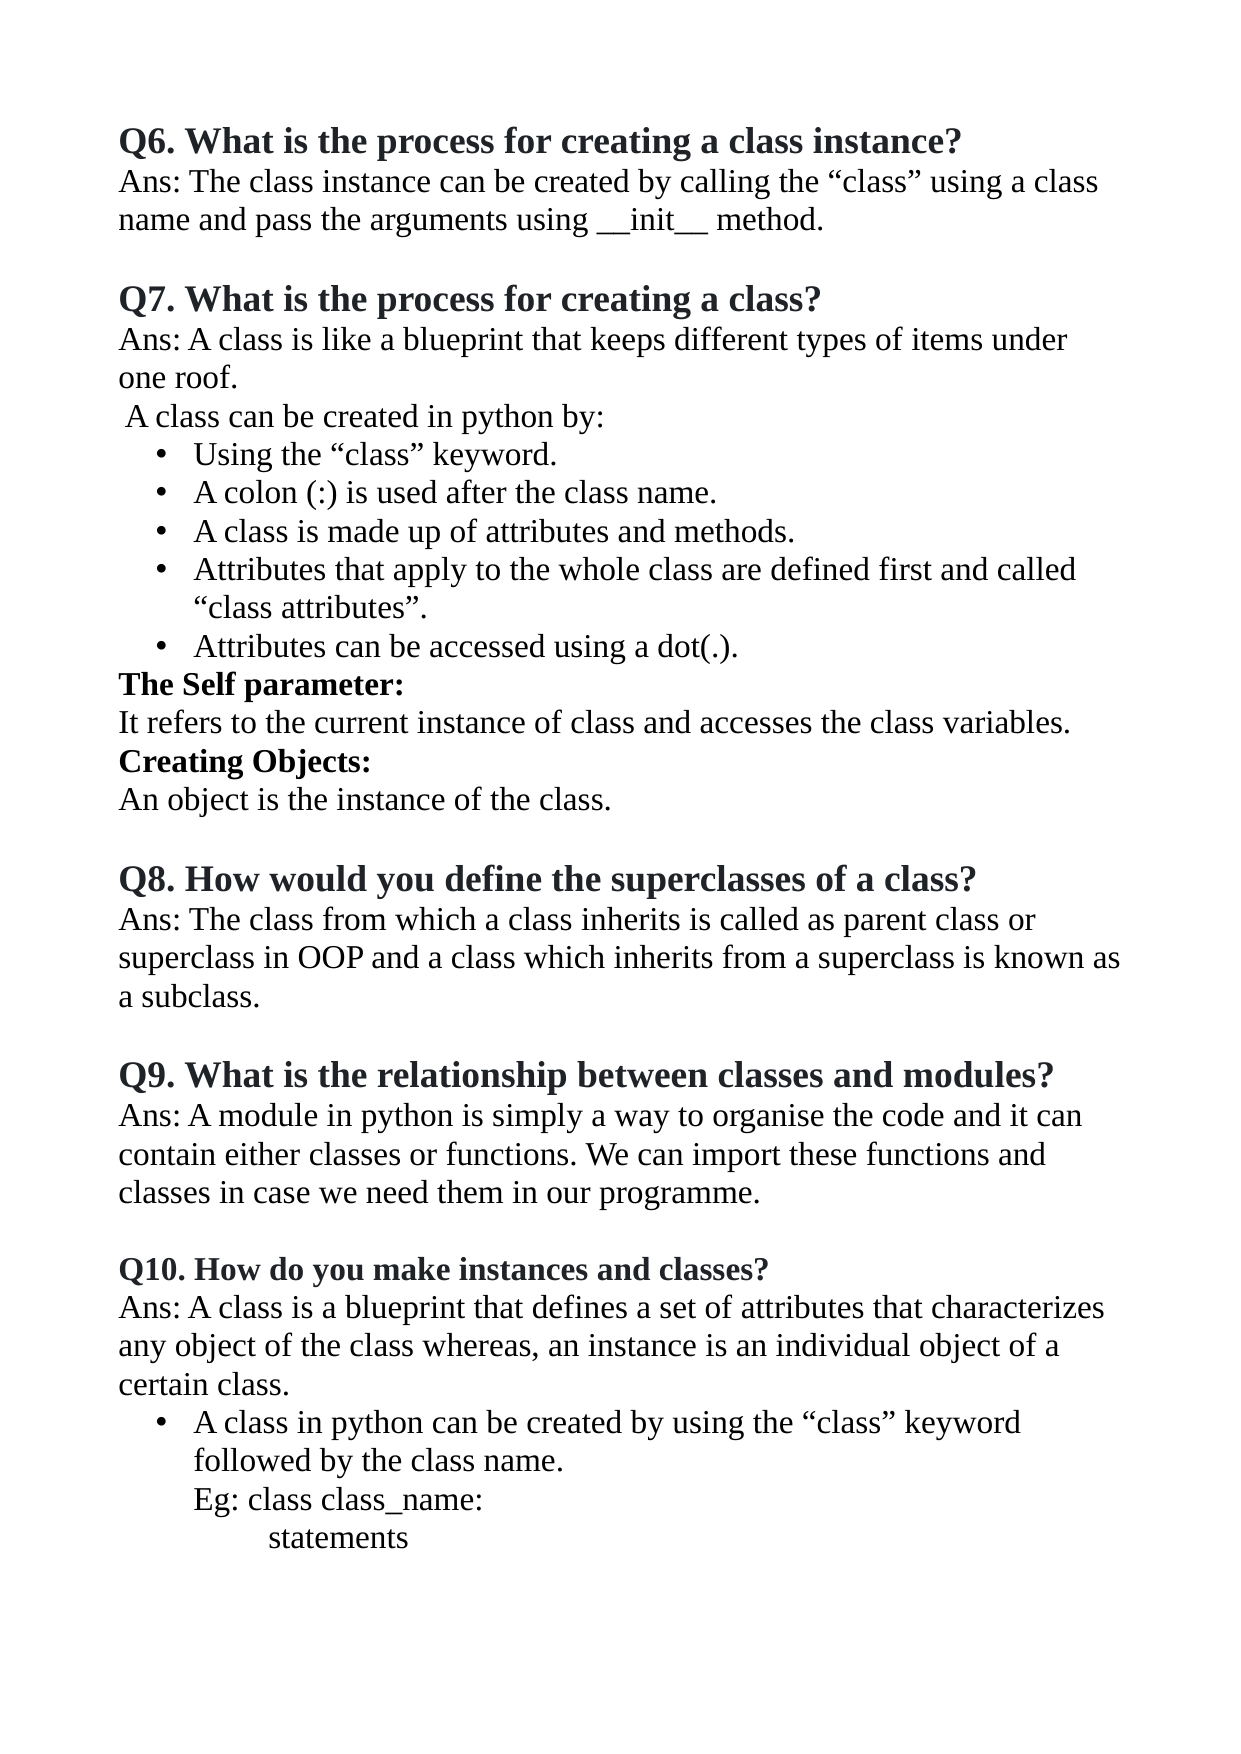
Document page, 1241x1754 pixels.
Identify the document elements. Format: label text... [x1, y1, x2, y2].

text Q6. What is the process for creating a class instance? [118, 118, 1122, 161]
list statements [156, 1517, 1122, 1556]
text Creating Objects: [118, 741, 1122, 779]
list Using the “class” keyword. [156, 434, 1122, 473]
text Q7. What is the process for creating a class? [118, 276, 1122, 319]
text The Self parameter: [118, 664, 1122, 703]
list Attributes can be accessed using a dot(.). [156, 626, 1122, 664]
text Ans: A module in python is simply a way to organise the code and it can contain either classes or functions. We can import these functions and classes in case we need them in our programme. [118, 1096, 1122, 1211]
text It refers to the current instance of class and accesses the class variables. [118, 703, 1122, 741]
text Ans: The class instance can be created by calling the “class” using a class name and pass the arguments using __init__ method. [118, 161, 1122, 238]
list Attributes that apply to the whole class are defined first and called “class attributes”. [156, 549, 1122, 626]
text Q8. How would you define the superclasses of a class? [118, 856, 1122, 899]
text Ans: A class is like a blueprint that keeps different types of items under one roof. [118, 319, 1122, 396]
text An object is the instance of the class. [118, 779, 1122, 818]
text Ans: The class from which a class inherits is called as parent class or superclass in OOP and a class which inherits from a superclass is known as a subclass. [118, 899, 1122, 1014]
text Q9. What is the relationship between classes and modules? [118, 1052, 1122, 1096]
text A class can be created in python by: [118, 396, 1122, 434]
list Eg: class class_name: [156, 1479, 1122, 1517]
list A class in python can be created by using the “class” keyword followed by the class name. [156, 1402, 1122, 1479]
text Q10. How do you make instances and classes? [118, 1249, 1122, 1287]
text Ans: A class is a blueprint that defines a set of attributes that characterizes any object of the class whereas, an instance is an individual object of a certain class. [118, 1287, 1122, 1402]
list A colon (:) is used after the class name. [156, 473, 1122, 511]
list A class is made up of attributes and methods. [156, 511, 1122, 549]
